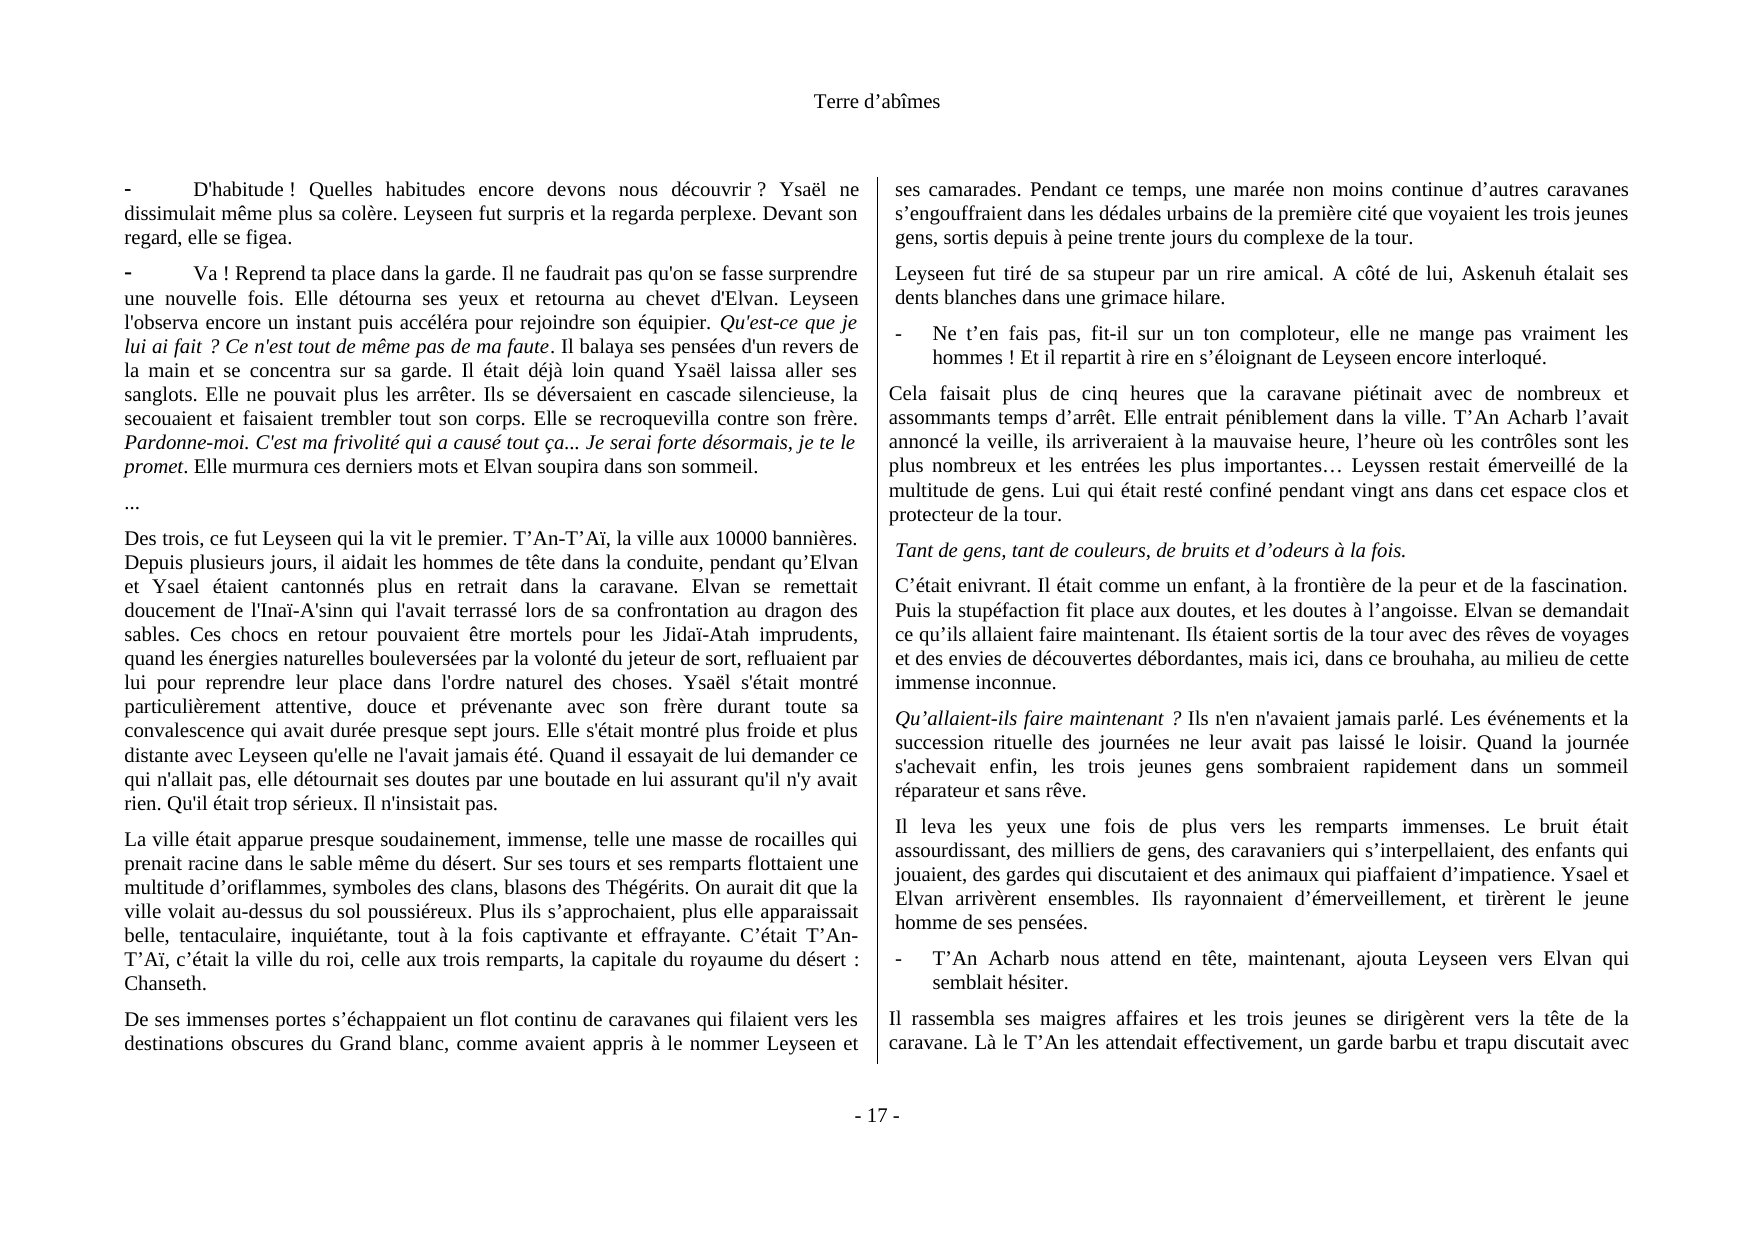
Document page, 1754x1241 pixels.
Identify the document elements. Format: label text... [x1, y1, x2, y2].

text Des trois, ce fut Leyseen qui la vit le premier. T’An-T’Aï, la ville aux 10000 bannières. Depuis plusieurs jours, il aidait les hommes de tête dans la conduite, pendant qu’Elvan et Ysael étaient cantonnés plus en retrait dans la caravane. Elvan se remettait doucement de l'Inaï-A'sinn qui l'avait terrassé lors de sa confrontation au dragon des sables. Ces chocs en retour pouvaient être mortels pour les Jidaï-Atah imprudents, quand les énergies naturelles bouleversées par la volonté du jeteur de sort, refluaient par lui pour reprendre leur place dans l'ordre naturel des choses. Ysaël s'était montré particulièrement attentive, douce et prévenante avec son frère durant toute sa convalescence qui avait durée presque sept jours. Elle s'était montré plus froide et plus distante avec Leyseen qu'elle ne l'avait jamais été. Quand il essayait de lui demander ce qui n'allait pas, elle détournait ses doutes par une boutade en lui assurant qu'il n'y avait rien. Qu'il était trop sérieux. Il n'insistait pas. [124, 526, 859, 815]
text Tant de gens, tant de couleurs, de bruits et d’odeurs à la fois. [895, 537, 1630, 562]
text Qu’allaient-ils faire maintenant ? Ils n'en n'avaient jamais parlé. Les événements et la succession rituelle des journées ne leur avait pas laissé le loisir. Quand la journée s'achevait enfin, les trois jeunes gens sombraient rapidement dans un sommeil réparateur et sans rêve. [895, 706, 1630, 802]
text Il leva les yeux une fois de plus vers les remparts immenses. Le bruit était assourdissant, des milliers de gens, des caravaniers qui s’interpellaient, des enfants qui jouaient, des gardes qui discutaient et des animaux qui piaffaient d’impatience. Ysael et Elvan arrivèrent ensembles. Ils rayonnaient d’émerveillement, et tirèrent le jeune homme de ses pensées. [895, 814, 1630, 934]
text Cela faisait plus de cinq heures que la caravane piétinait avec de nombreux et assommants temps d’arrêt. Elle entrait péniblement dans la ville. T’An Acharb l’avait annoncé la veille, ils arriveraient à la mauvaise heure, l’heure où les contrôles sont les plus nombreux et les entrées les plus importantes… Leyssen restait émerveillé de la multitude de gens. Lui qui était resté confiné pendant vingt ans dans cet espace clos et protecteur de la tour. [889, 381, 1630, 526]
list T’An Acharb nous attend en tête, maintenant, ajouta Leyseen vers Elvan qui semblait hésiter. [895, 946, 1630, 994]
text La ville était apparue presque soudainement, immense, telle une masse de rocailles qui prenait racine dans le sable même du désert. Sur ses tours et ses remparts flottaient une multitude d’oriflammes, symboles des clans, blasons des Thégérits. On aurait dit que la ville volait au-dessus du sol poussiéreux. Plus ils s’approchaient, plus elle apparaissait belle, tentaculaire, inquiétante, tout à la fois captivante et effrayante. C’était T’An-T’Aï, c’était la ville du roi, celle aux trois remparts, la capitale du royaume du désert : Chanseth. [124, 827, 859, 995]
list Va ! Reprend ta place dans la garde. Il ne faudrait pas qu'on se fasse surprendre une nouvelle fois. Elle détourna ses yeux et retourna au chevet d'Elvan. Leyseen l'observa encore un instant puis accéléra pour rejoindre son équipier. Qu'est-ce que je lui ai fait ? Ce n'est tout de même pas de ma faute. Il balaya ses pensées d'un revers de la main et se concentra sur sa garde. Il était déjà loin quand Ysaël laissa aller ses sanglots. Elle ne pouvait plus les arrêter. Ils se déversaient en cascade silencieuse, la secouaient et faisaient trembler tout son corps. Elle se recroquevilla contre son frère. Pardonne-moi. C'est ma frivolité qui a causé tout ça... Je serai forte désormais, je te le promet. Elle murmura ces derniers mots et Elvan soupira dans son sommeil. [124, 261, 859, 478]
text C’était enivrant. Il était comme un enfant, à la frontière de la peur et de la fascination. Puis la stupéfaction fit place aux doutes, et les doutes à l’angoisse. Elvan se demandait ce qu’ils allaient faire maintenant. Ils étaient sortis de la tour avec des rêves de voyages et des envies de découvertes débordantes, mais ici, dans ce brouhaha, au milieu de cette immense inconnue. [895, 573, 1630, 694]
list Ne t’en fais pas, fit-il sur un ton comploteur, elle ne mange pas vraiment les hommes ! Et il repartit à rire en s’éloignant de Leyseen encore interloqué. [895, 321, 1630, 369]
text ses camarades. Pendant ce temps, une marée non moins continue d’autres caravanes s’engouffraient dans les dédales urbains de la première cité que voyaient les trois jeunes gens, sortis depuis à peine trente jours du complexe de la tour. [895, 177, 1630, 249]
text Leyseen fut tiré de sa stupeur par un rire amical. A côté de lui, Askenuh étalait ses dents blanches dans une grimace hilare. [895, 261, 1630, 309]
text De ses immenses portes s’échappaient un flot continu de caravanes qui filaient vers les destinations obscures du Grand blanc, comme avaient appris à le nommer Leyseen et [124, 1007, 859, 1055]
text ... [124, 490, 859, 514]
text Il rassembla ses maigres affaires et les trois jeunes se dirigèrent vers la tête de la caravane. Là le T’An les attendait effectivement, un garde barbu et trapu discutait avec [889, 1006, 1630, 1054]
list D'habitude ! Quelles habitudes encore devons nous découvrir ? Ysaël ne dissimulait même plus sa colère. Leyseen fut surpris et la regarda perplexe. Devant son regard, elle se figea. [124, 177, 859, 249]
